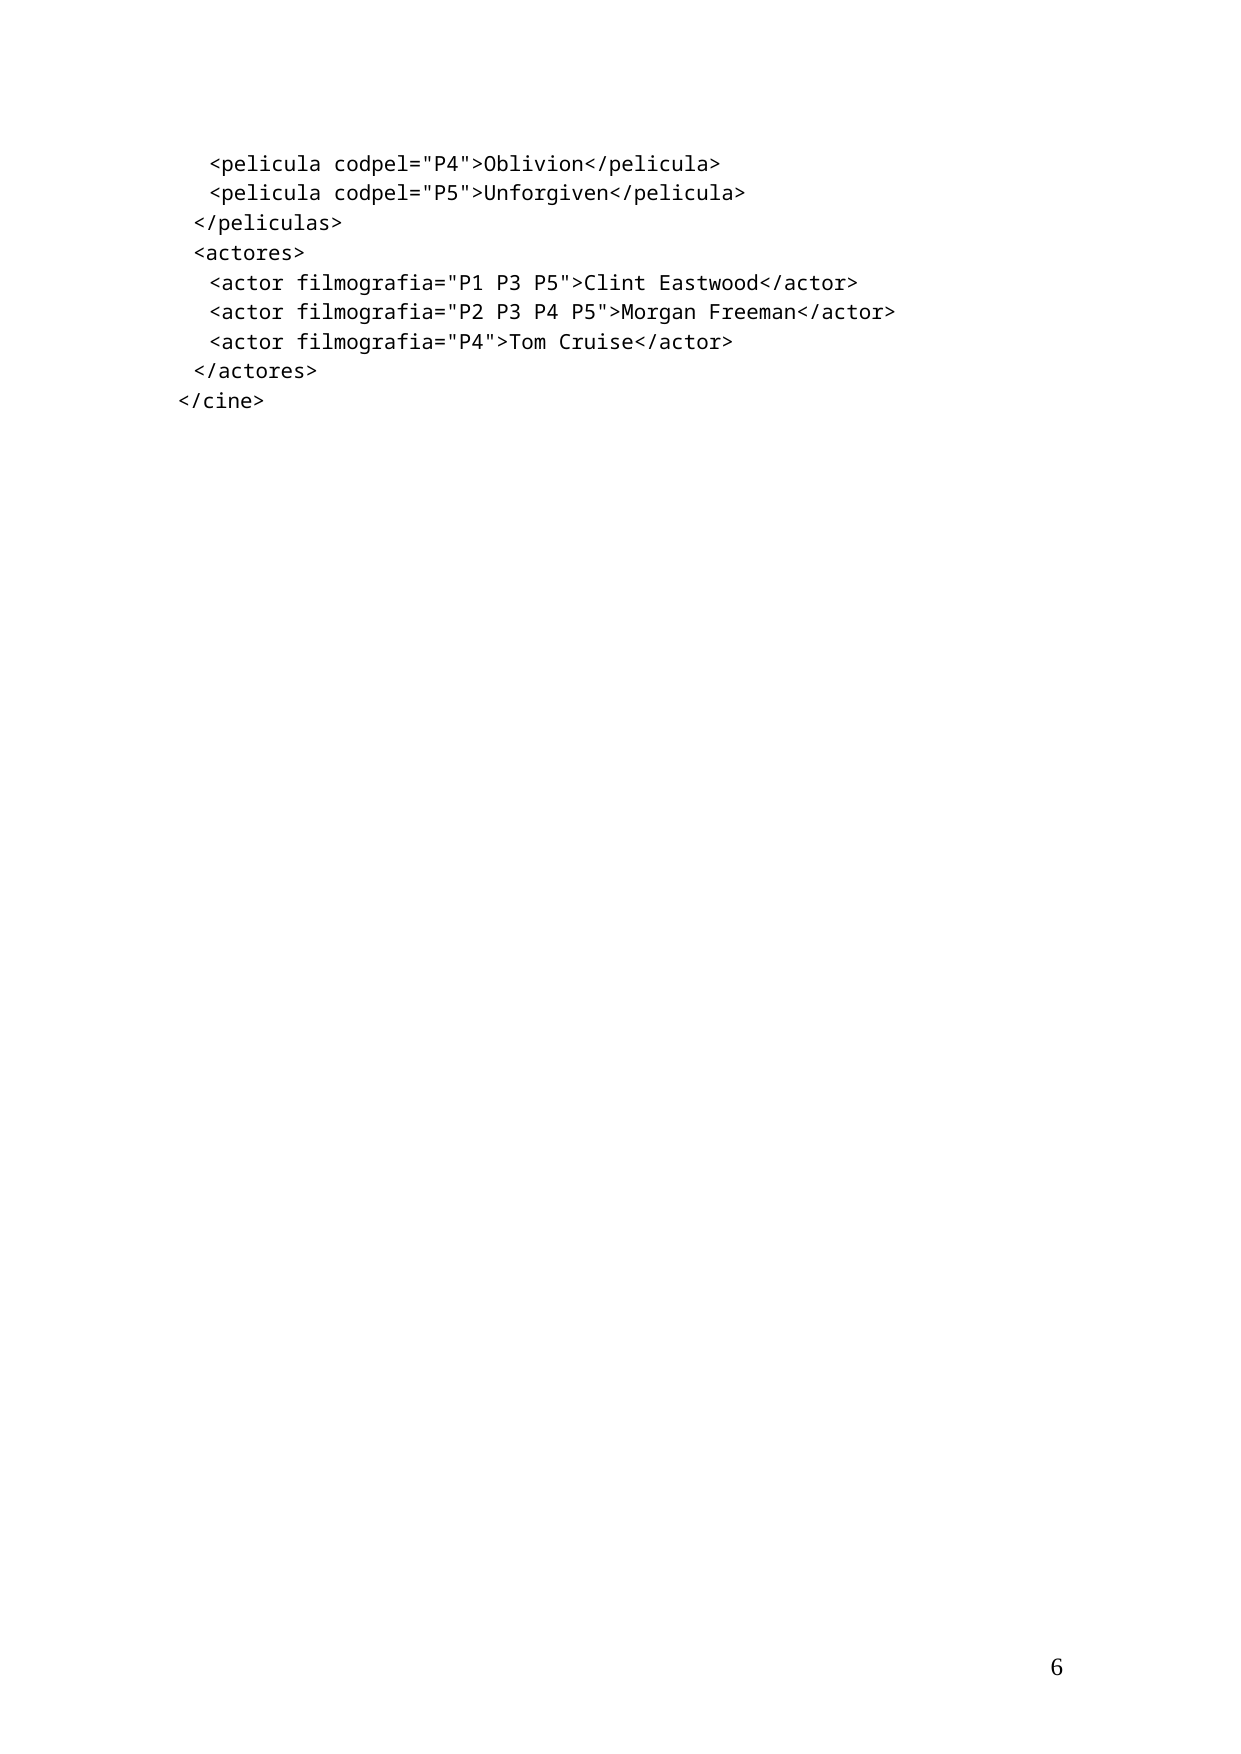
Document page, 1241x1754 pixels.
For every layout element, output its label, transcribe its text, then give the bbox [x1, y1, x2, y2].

text <pelicula codpel="P5">Unforgiven</pelicula> [177, 177, 1063, 207]
text <pelicula codpel="P4">Oblivion</pelicula> [177, 148, 1063, 177]
text </cine> [177, 385, 1063, 415]
text <actores> [177, 237, 1063, 266]
text <actor filmografia="P4">Tom Cruise</actor> [177, 326, 1063, 355]
text <actor filmografia="P1 P3 P5">Clint Eastwood</actor> [177, 266, 1063, 296]
text <actor filmografia="P2 P3 P4 P5">Morgan Freeman</actor> [177, 296, 1063, 326]
text </actores> [177, 355, 1063, 385]
text </peliculas> [177, 207, 1063, 237]
